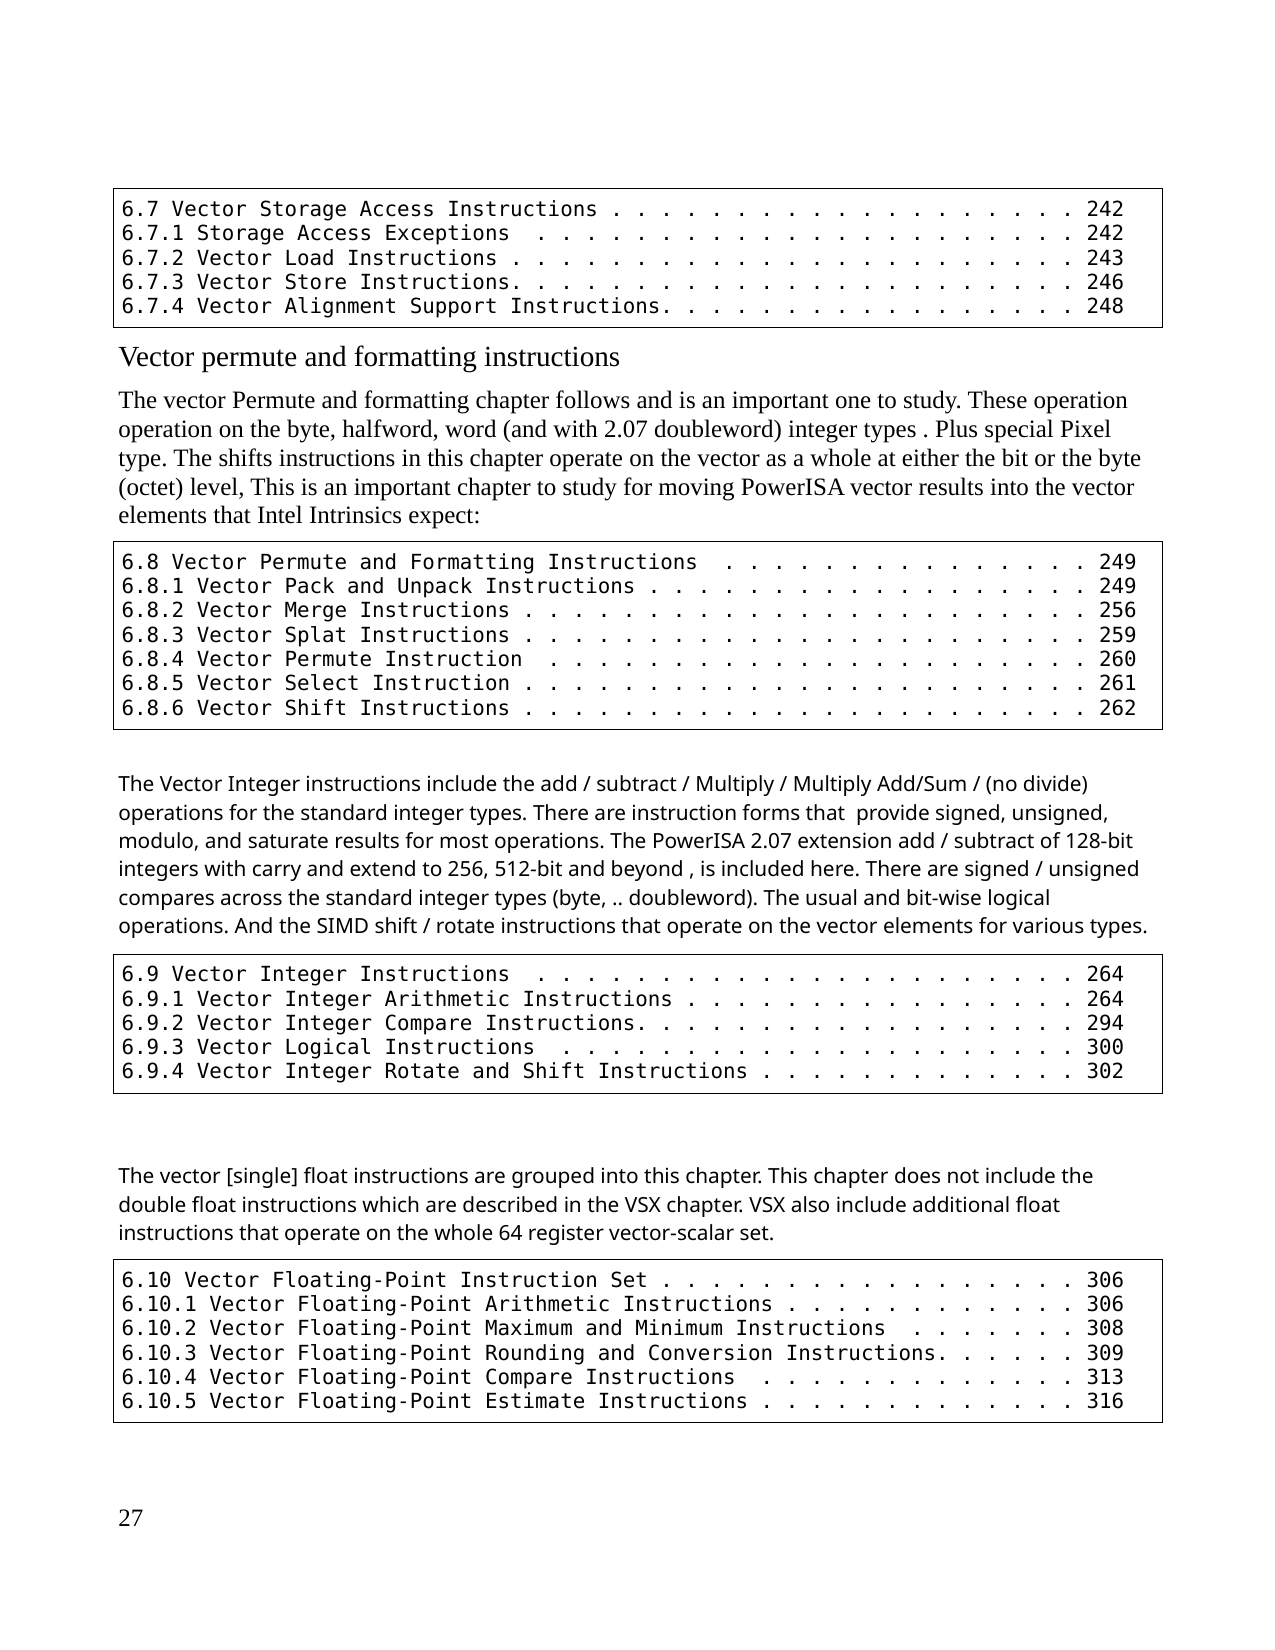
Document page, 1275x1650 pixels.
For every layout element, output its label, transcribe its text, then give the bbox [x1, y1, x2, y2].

text 6.10.4 Vector Floating-Point Compare Instructions . . . . . . . . . . . . . 313 [121, 1365, 1153, 1389]
text The vector [single] float instructions are grouped into this chapter. This chapter does not include the double float instructions which are described in the VSX chapter. VSX also include additional float instructions that operate on the whole 64 register vector-scalar set. [118, 1162, 1157, 1247]
subtitle [114, 189, 1162, 327]
text 6.10.3 Vector Floating-Point Rounding and Conversion Instructions. . . . . . 309 [121, 1341, 1153, 1365]
text 6.10 Vector Floating-Point Instruction Set . . . . . . . . . . . . . . . . . 306 [121, 1268, 1153, 1292]
text 6.8.1 Vector Pack and Unpack Instructions . . . . . . . . . . . . . . . . . . 249 [121, 574, 1153, 598]
text 6.9.3 Vector Logical Instructions . . . . . . . . . . . . . . . . . . . . . 300 [121, 1035, 1153, 1059]
text 6.7.3 Vector Store Instructions. . . . . . . . . . . . . . . . . . . . . . . 246 [121, 270, 1153, 294]
text 6.9.1 Vector Integer Arithmetic Instructions . . . . . . . . . . . . . . . . 264 [121, 987, 1153, 1011]
text The vector Permute and formatting chapter follows and is an important one to study. These operation operation on the byte, halfword, word (and with 2.07 doubleword) integer types . Plus special Pixel type. The shifts instructions in this chapter operate on the vector as a whole at either the bit or the byte (octet) level, This is an important chapter to study for moving PowerISA vector results into the vector elements that Intel Intrinsics expect: [118, 385, 1157, 529]
subtitle [118, 176, 1157, 188]
text 6.9.2 Vector Integer Compare Instructions. . . . . . . . . . . . . . . . . . 294 [121, 1011, 1153, 1035]
text 6.7.2 Vector Load Instructions . . . . . . . . . . . . . . . . . . . . . . . 243 [121, 246, 1153, 270]
text The Vector Integer instructions include the add / subtract / Multiply / Multiply Add/Sum / (no divide) operations for the standard integer types. There are instruction forms that provide signed, unsigned, modulo, and saturate results for most operations. The PowerISA 2.07 extension add / subtract of 128-bit integers with carry and extend to 256, 512-bit and beyond , is included here. There are signed / unsigned compares across the standard integer types (byte, .. doubleword). The usual and bit-wise logical operations. And the SIMD shift / rotate instructions that operate on the vector elements for various types. [118, 769, 1157, 940]
text 6.10.5 Vector Floating-Point Estimate Instructions . . . . . . . . . . . . . 316 [121, 1389, 1153, 1413]
text 6.7.4 Vector Alignment Support Instructions. . . . . . . . . . . . . . . . . 248 [121, 294, 1153, 318]
text 6.8 Vector Permute and Formatting Instructions . . . . . . . . . . . . . . . 249 [121, 550, 1153, 574]
text 6.8.3 Vector Splat Instructions . . . . . . . . . . . . . . . . . . . . . . . 259 [121, 623, 1153, 647]
subtitle Vector permute and formatting instructions [118, 328, 1157, 373]
text 6.7 Vector Storage Access Instructions . . . . . . . . . . . . . . . . . . . 242 [121, 197, 1153, 221]
text 6.8.4 Vector Permute Instruction . . . . . . . . . . . . . . . . . . . . . . 260 [121, 647, 1153, 671]
text 6.10.2 Vector Floating-Point Maximum and Minimum Instructions . . . . . . . 308 [121, 1316, 1153, 1341]
text 6.7.1 Storage Access Exceptions . . . . . . . . . . . . . . . . . . . . . . 242 [121, 221, 1153, 246]
text 6.9 Vector Integer Instructions . . . . . . . . . . . . . . . . . . . . . . 264 [121, 962, 1153, 987]
text 6.8.5 Vector Select Instruction . . . . . . . . . . . . . . . . . . . . . . . 261 [121, 671, 1153, 696]
text 6.10.1 Vector Floating-Point Arithmetic Instructions . . . . . . . . . . . . 306 [121, 1292, 1153, 1316]
text 6.9.4 Vector Integer Rotate and Shift Instructions . . . . . . . . . . . . . 302 [121, 1059, 1153, 1084]
text 6.8.6 Vector Shift Instructions . . . . . . . . . . . . . . . . . . . . . . . 262 [121, 696, 1153, 720]
text 6.8.2 Vector Merge Instructions . . . . . . . . . . . . . . . . . . . . . . . 256 [121, 598, 1153, 623]
